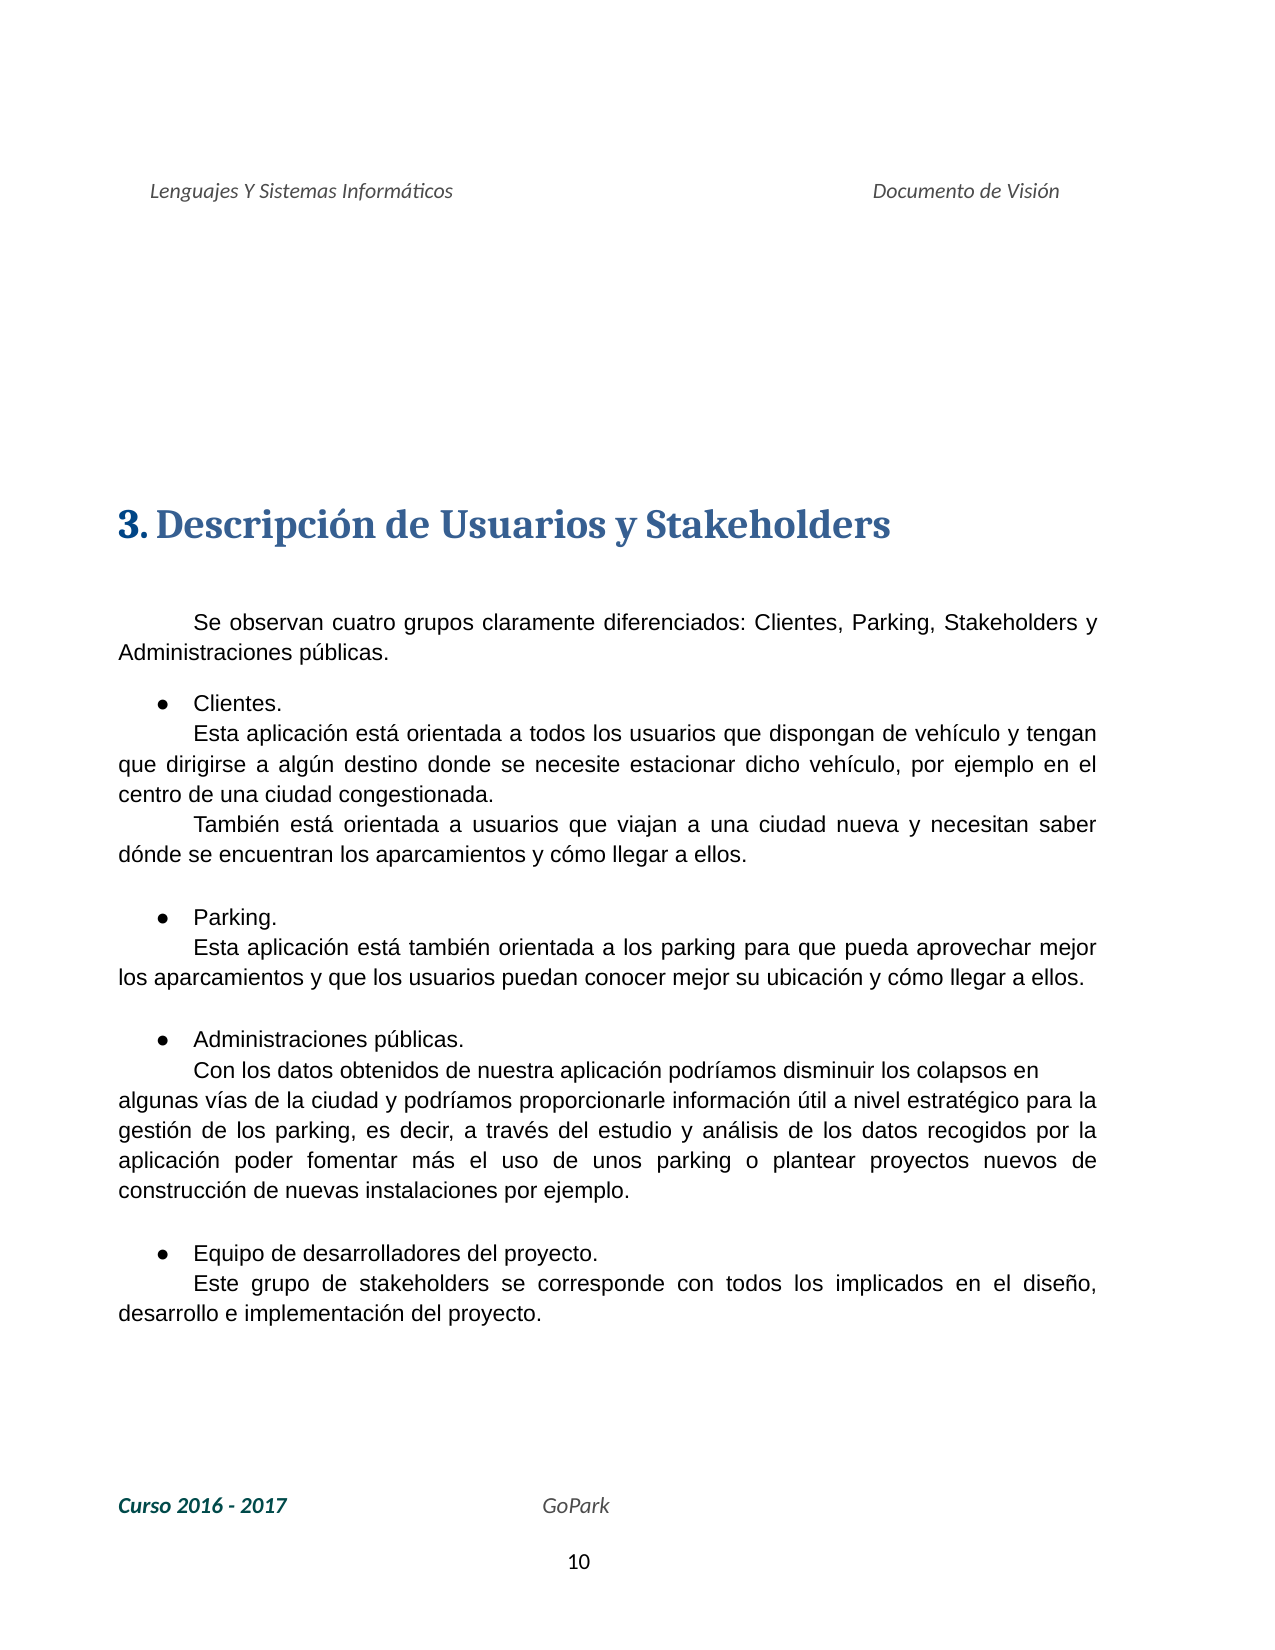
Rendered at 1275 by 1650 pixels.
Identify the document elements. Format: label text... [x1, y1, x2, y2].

text Se observan cuatro grupos claramente diferenciados: Clientes, Parking, Stakeholders y Administraciones públicas. [118, 609, 1098, 665]
text Este grupo de stakeholders se corresponde con todos los implicados en el diseño, desarrollo e implementación del proyecto. [118, 1270, 1098, 1327]
list Descripción de Usuarios y Stakeholders [118, 501, 1098, 549]
list Administraciones públicas. [156, 1026, 1098, 1053]
text Con los datos obtenidos de nuestra aplicación podríamos disminuir los colapsos en [193, 1057, 1098, 1083]
text algunas vías de la ciudad y podríamos proporcionarle información útil a nivel estratégico para la gestión de los parking, es decir, a través del estudio y análisis de los datos recogidos por la aplicación poder fomentar más el uso de unos parking o plantear proyectos nuevos de construcción de nuevas instalaciones por ejemplo. [118, 1087, 1098, 1204]
text Esta aplicación está también orientada a los parking para que pueda aprovechar mejor los aparcamientos y que los usuarios puedan conocer mejor su ubicación y cómo llegar a ellos. [118, 934, 1098, 990]
text También está orientada a usuarios que viajan a una ciudad nueva y necesitan saber dónde se encuentran los aparcamientos y cómo llegar a ellos. [118, 811, 1098, 867]
list Equipo de desarrolladores del proyecto. [156, 1240, 1098, 1266]
list Parking. [156, 903, 1098, 930]
text Esta aplicación está orientada a todos los usuarios que dispongan de vehículo y tengan que dirigirse a algún destino donde se necesite estacionar dicho vehículo, por ejemplo en el centro de una ciudad congestionada. [118, 720, 1098, 807]
list Clientes. [156, 690, 1098, 716]
